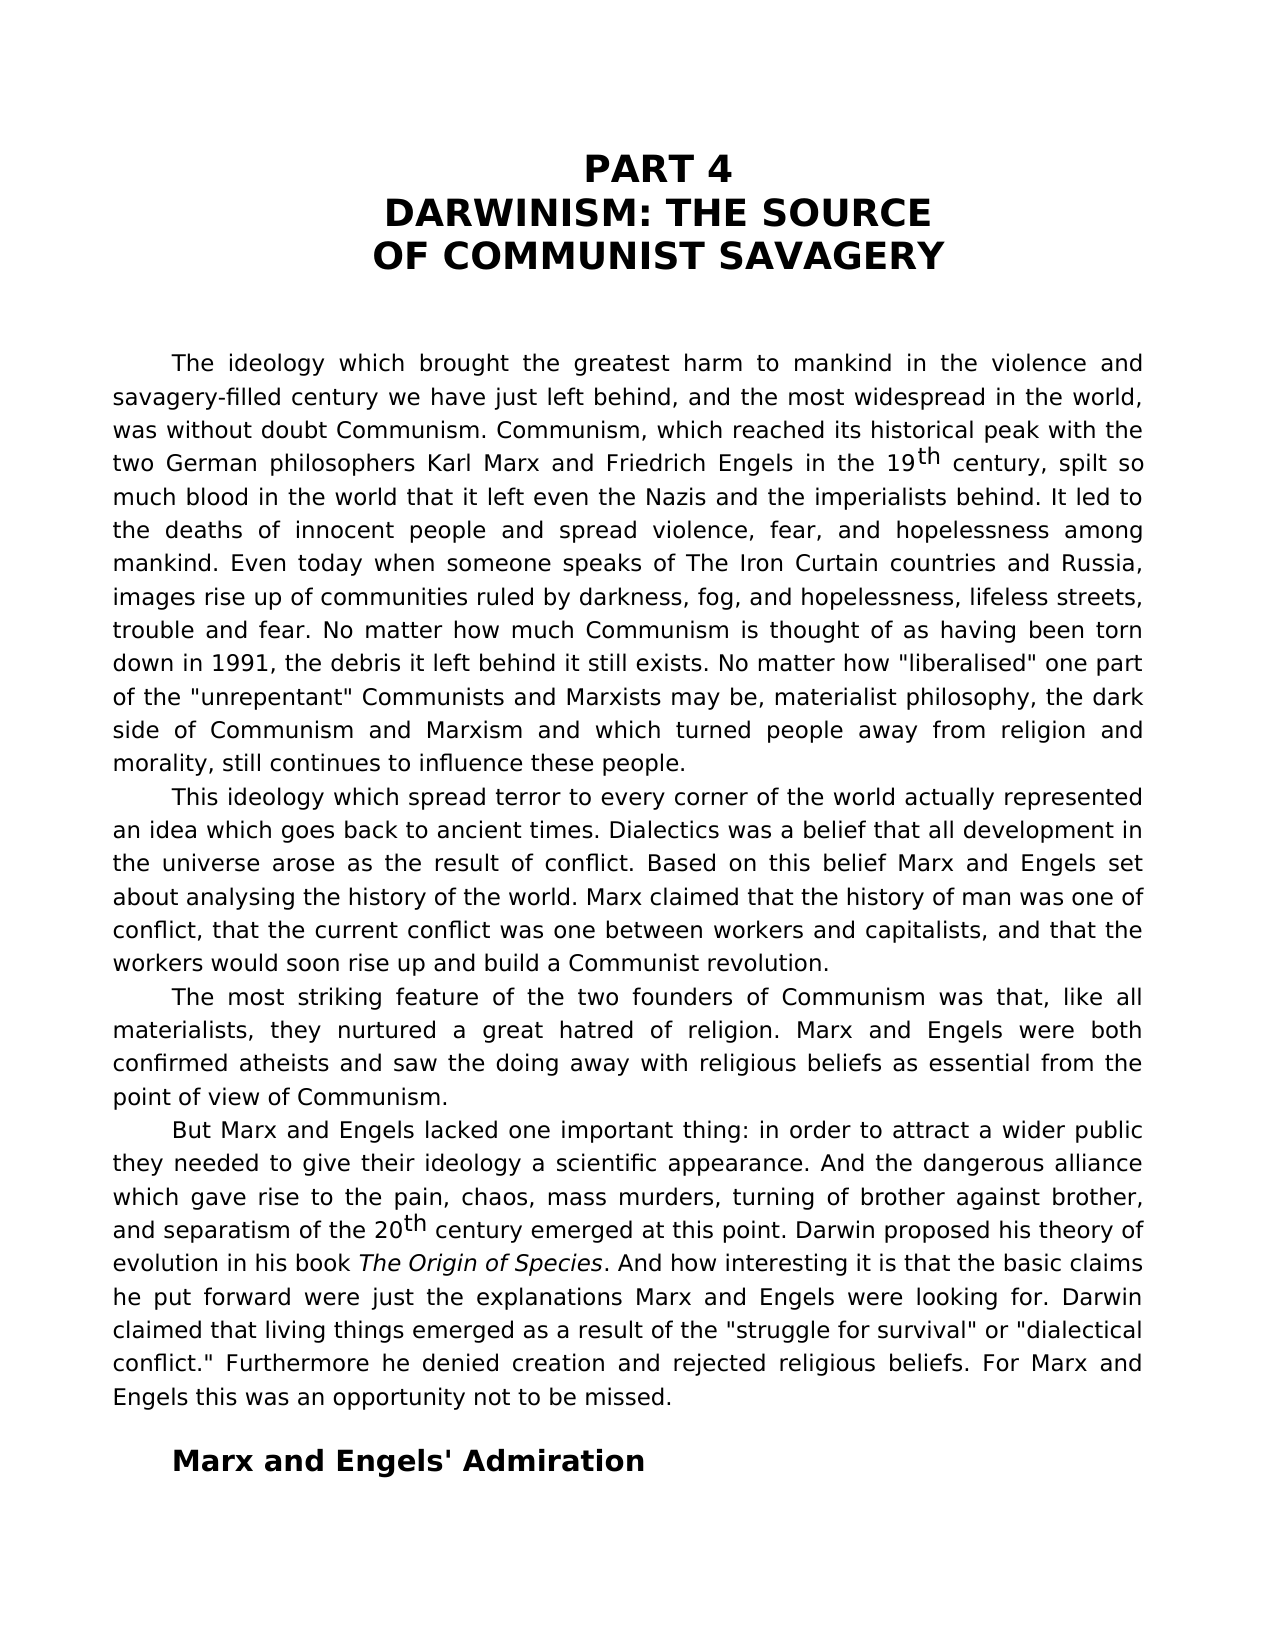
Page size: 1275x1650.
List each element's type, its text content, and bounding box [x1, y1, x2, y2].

text OF COMMUNIST SAVAGERY [112, 235, 1145, 278]
text But Marx and Engels lacked one important thing: in order to attract a wider public they needed to give their ideology a scientific appearance. And the dangerous alliance which gave rise to the pain, chaos, mass murders, turning of brother against brother, and separatism of the 20th century emerged at this point. Darwin proposed his theory of evolution in his book The Origin of Species. And how interesting it is that the basic claims he put forward were just the explanations Marx and Engels were looking for. Darwin claimed that living things emerged as a result of the "struggle for survival" or "dialectical conflict." Furthermore he denied creation and rejected religious beliefs. For Marx and Engels this was an opportunity not to be missed. [112, 1112, 1145, 1412]
text Marx and Engels' Admiration [112, 1445, 1145, 1478]
text The ideology which brought the greatest harm to mankind in the violence and savagery-filled century we have just left behind, and the most widespread in the world, was without doubt Communism. Communism, which reached its historical peak with the two German philosophers Karl Marx and Friedrich Engels in the 19th century, spilt so much blood in the world that it left even the Nazis and the imperialists behind. It led to the deaths of innocent people and spread violence, fear, and hopelessness among mankind. Even today when someone speaks of The Iron Curtain countries and Russia, images rise up of communities ruled by darkness, fog, and hopelessness, lifeless streets, trouble and fear. No matter how much Communism is thought of as having been torn down in 1991, the debris it left behind it still exists. No matter how "liberalised" one part of the "unrepentant" Communists and Marxists may be, materialist philosophy, the dark side of Communism and Marxism and which turned people away from religion and morality, still continues to influence these people. [112, 345, 1145, 778]
text DARWINISM: THE SOURCE [112, 191, 1145, 235]
text The most striking feature of the two founders of Communism was that, like all materialists, they nurtured a great hatred of religion. Marx and Engels were both confirmed atheists and saw the doing away with religious beliefs as essential from the point of view of Communism. [112, 978, 1145, 1112]
text PART 4 [112, 148, 1145, 191]
text This ideology which spread terror to every corner of the world actually represented an idea which goes back to ancient times. Dialectics was a belief that all development in the universe arose as the result of conflict. Based on this belief Marx and Engels set about analysing the history of the world. Marx claimed that the history of man was one of conflict, that the current conflict was one between workers and capitalists, and that the workers would soon rise up and build a Communist revolution. [112, 778, 1145, 978]
